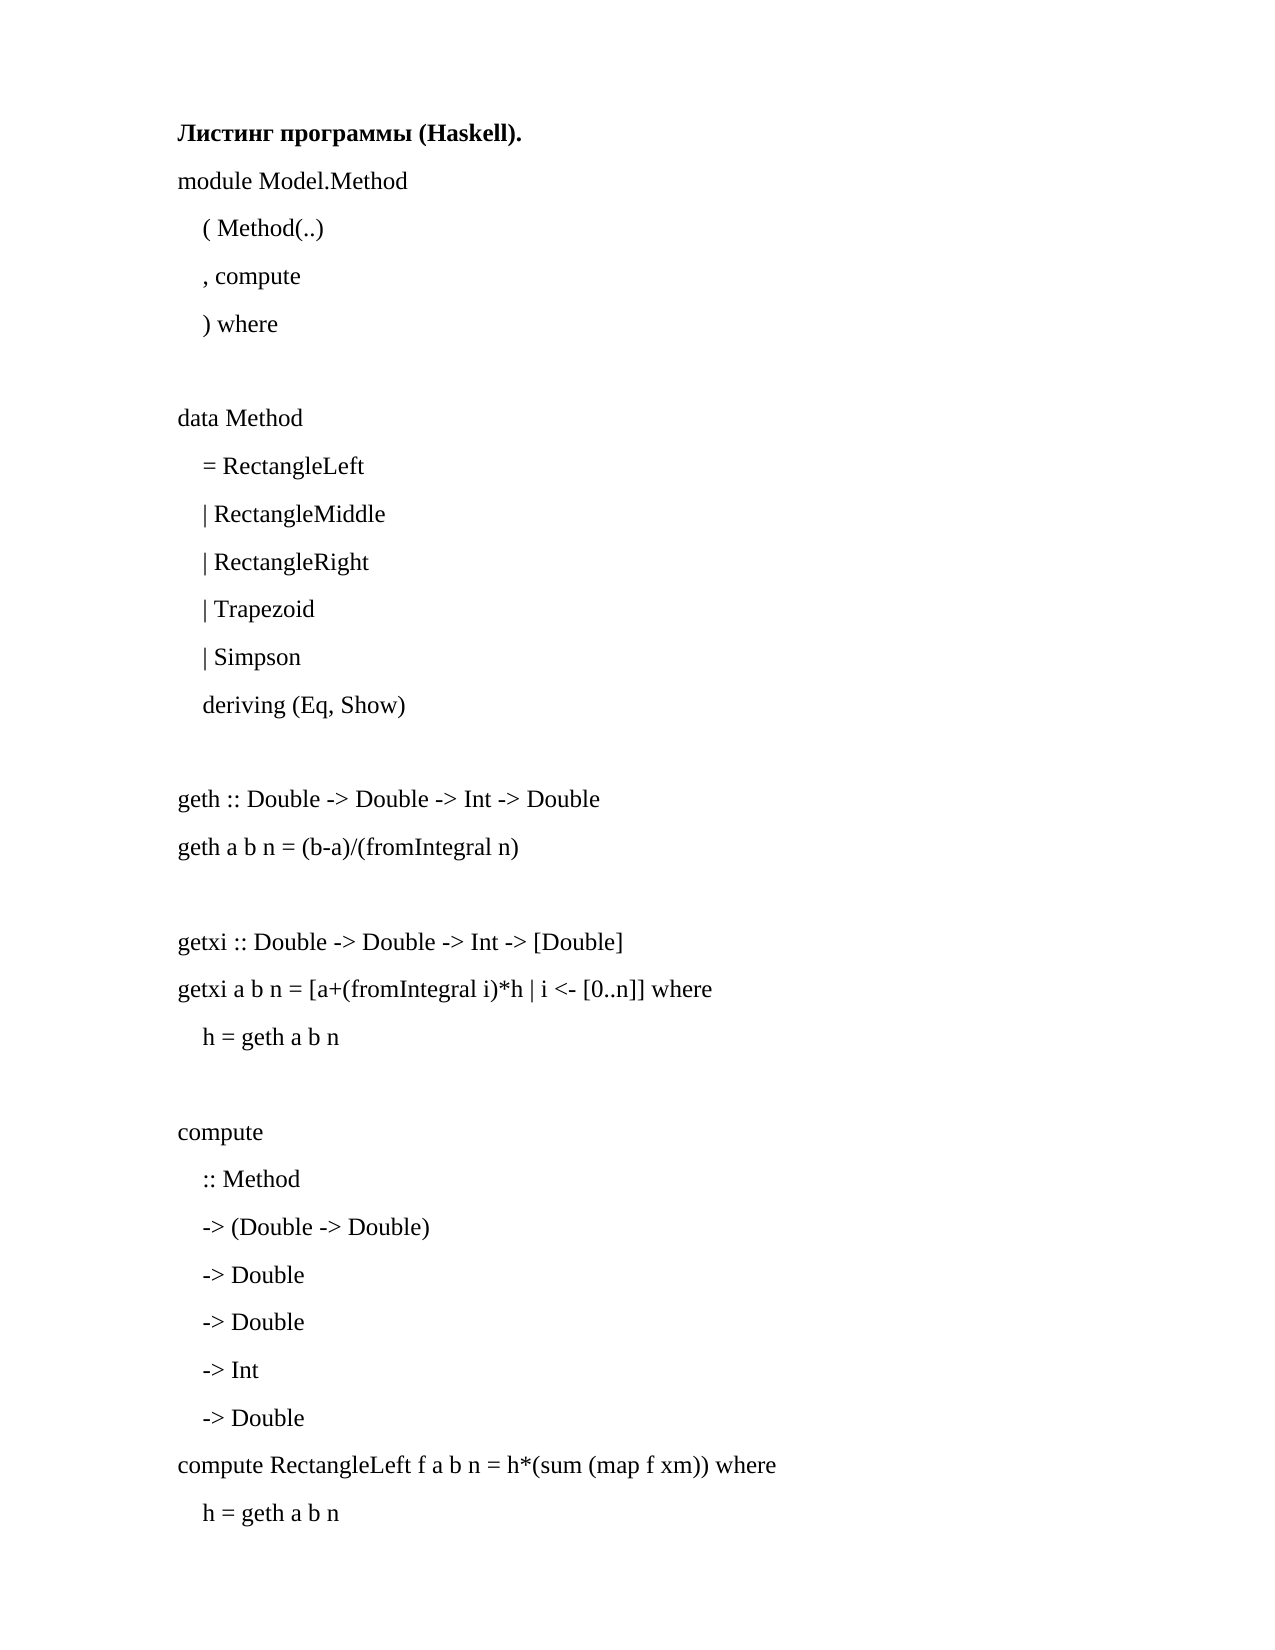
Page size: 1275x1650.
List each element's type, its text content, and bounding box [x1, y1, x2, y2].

text h = geth a b n [177, 1498, 1186, 1527]
text ( Method(..) [177, 213, 1186, 242]
text -> Double [177, 1307, 1186, 1336]
text | RectangleRight [177, 547, 1186, 575]
text -> (Double -> Double) [177, 1212, 1186, 1241]
text = RectangleLeft [177, 451, 1186, 480]
text getxi :: Double -> Double -> Int -> [Double] [177, 927, 1186, 955]
text data Method [177, 403, 1186, 432]
text compute RectangleLeft f a b n = h*(sum (map f xm)) where [177, 1451, 1186, 1479]
text , compute [177, 261, 1186, 290]
text geth :: Double -> Double -> Int -> Double [177, 784, 1186, 813]
text module Model.Method [177, 166, 1186, 194]
text -> Int [177, 1355, 1186, 1384]
text | Trapezoid [177, 594, 1186, 623]
text | Simpson [177, 642, 1186, 671]
text :: Method [177, 1164, 1186, 1193]
text deriving (Eq, Show) [177, 690, 1186, 718]
text | RectangleMiddle [177, 499, 1186, 528]
text compute [177, 1117, 1186, 1145]
text Листинг программы (Haskell). [177, 118, 1186, 147]
text -> Double [177, 1403, 1186, 1432]
text getxi a b n = [a+(fromIntegral i)*h | i <- [0..n]] where [177, 974, 1186, 1003]
text h = geth a b n [177, 1022, 1186, 1051]
text geth a b n = (b-a)/(fromIntegral n) [177, 832, 1186, 861]
text -> Double [177, 1260, 1186, 1288]
text ) where [177, 309, 1186, 338]
